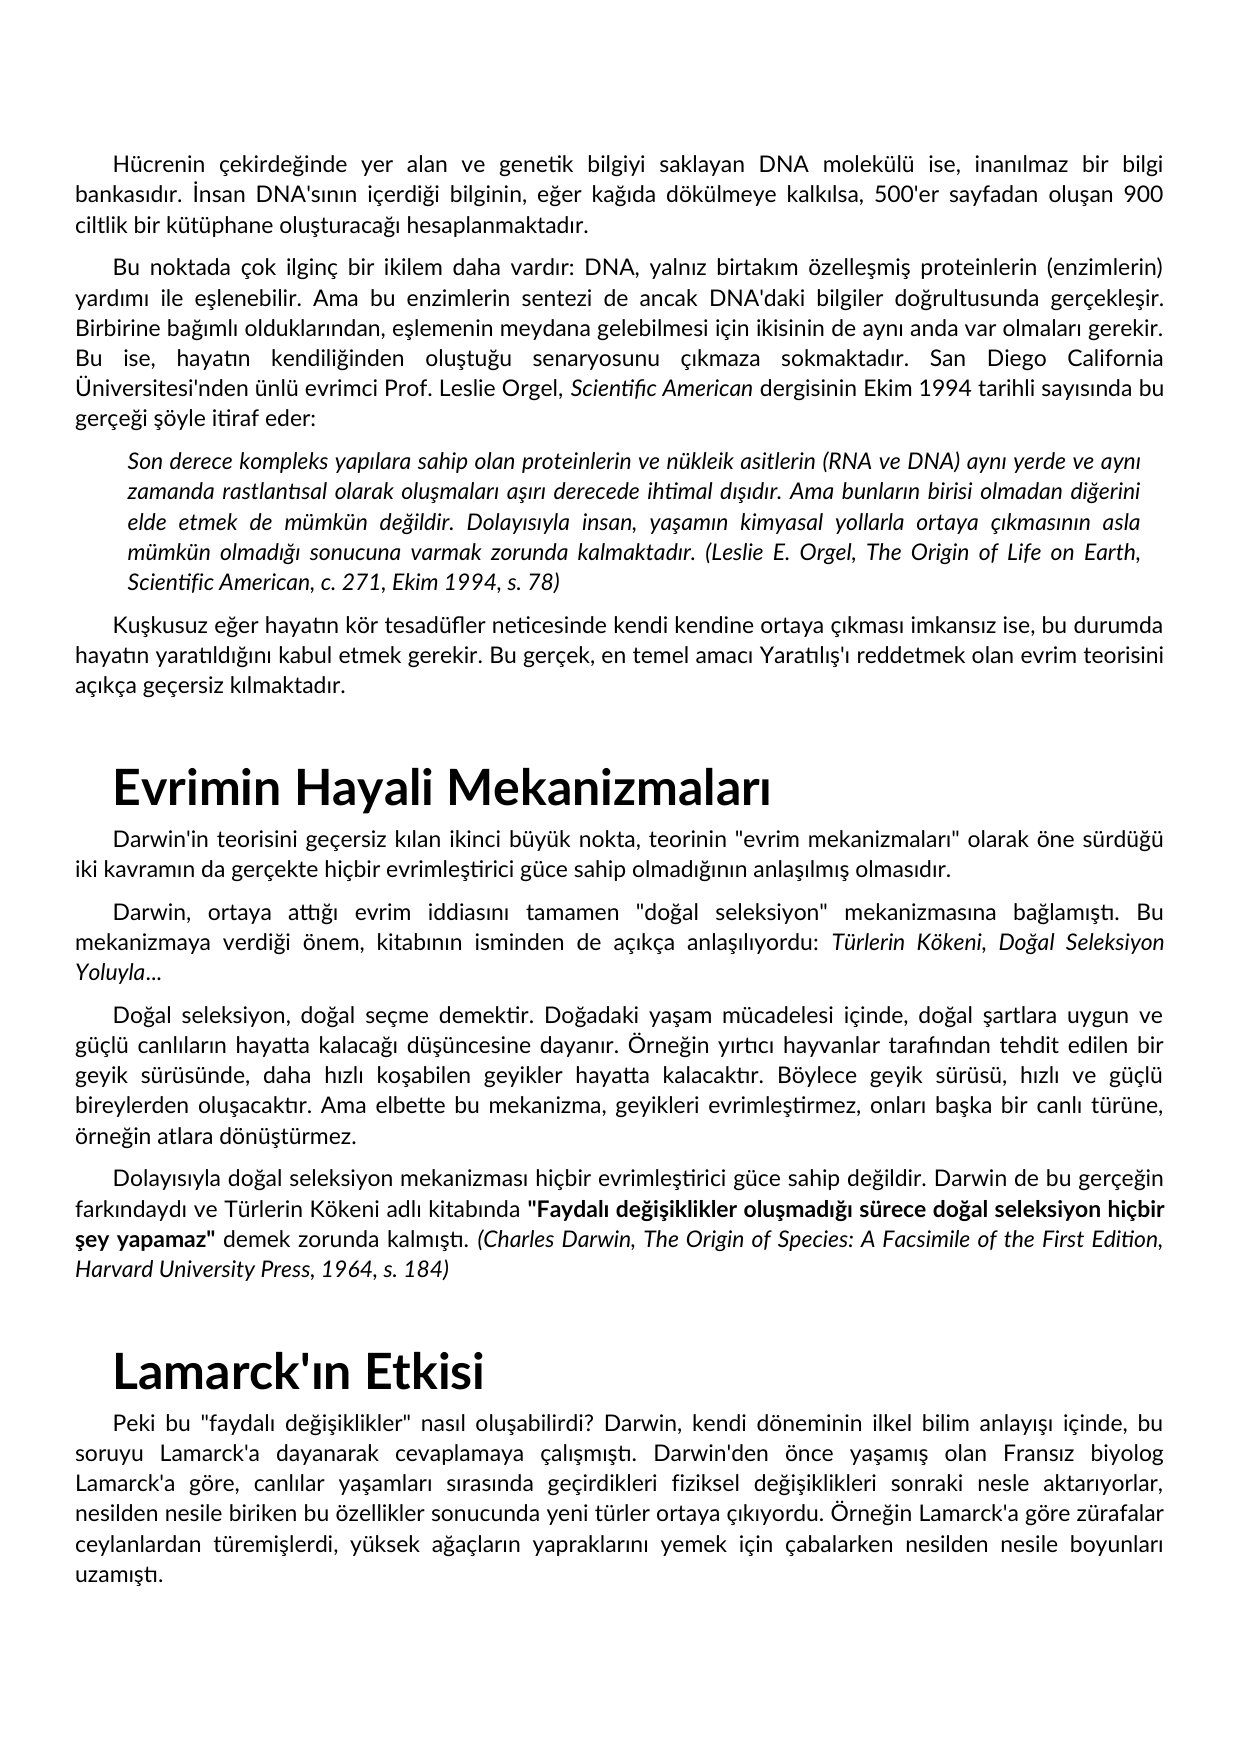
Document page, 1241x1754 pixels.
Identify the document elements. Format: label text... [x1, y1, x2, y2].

text Dolayısıyla doğal seleksiyon mekanizması hiçbir evrimleştirici güce sahip değildir. Darwin de bu gerçeğin farkındaydı ve Türlerin Kökeni adlı kitabında "Faydalı değişiklikler oluşmadığı sürece doğal seleksiyon hiçbir şey yapamaz" demek zorunda kalmıştı. (Charles Darwin, The Origin of Species: A Facsimile of the First Edition, Harvard University Press, 1964, s. 184) [75, 1164, 1165, 1282]
text Peki bu "faydalı değişiklikler" nasıl oluşabilirdi? Darwin, kendi döneminin ilkel bilim anlayışı içinde, bu soruyu Lamarck'a dayanarak cevaplamaya çalışmıştı. Darwin'den önce yaşamış olan Fransız biyolog Lamarck'a göre, canlılar yaşamları sırasında geçirdikleri fiziksel değişiklikleri sonraki nesle aktarıyorlar, nesilden nesile biriken bu özellikler sonucunda yeni türler ortaya çıkıyordu. Örneğin Lamarck'a göre zürafalar ceylanlardan türemişlerdi, yüksek ağaçların yapraklarını yemek için çabalarken nesilden nesile boyunları uzamıştı. [75, 1408, 1165, 1587]
text Doğal seleksiyon, doğal seçme demektir. Doğadaki yaşam mücadelesi içinde, doğal şartlara uygun ve güçlü canlıların hayatta kalacağı düşüncesine dayanır. Örneğin yırtıcı hayvanlar tarafından tehdit edilen bir geyik sürüsünde, daha hızlı koşabilen geyikler hayatta kalacaktır. Böylece geyik sürüsü, hızlı ve güçlü bireylerden oluşacaktır. Ama elbette bu mekanizma, geyikleri evrimleştirmez, onları başka bir canlı türüne, örneğin atlara dönüştürmez. [75, 1001, 1165, 1149]
subtitle Lamarck'ın Etkisi [112, 1340, 1165, 1400]
text Kuşkusuz eğer hayatın kör tesadüfler neticesinde kendi kendine ortaya çıkması imkansız ise, bu durumda hayatın yaratıldığını kabul etmek gerekir. Bu gerçek, en temel amacı Yaratılış'ı reddetmek olan evrim teorisini açıkça geçersiz kılmaktadır. [75, 610, 1165, 698]
text Hücrenin çekirdeğinde yer alan ve genetik bilgiyi saklayan DNA molekülü ise, inanılmaz bir bilgi bankasıdır. İnsan DNA'sının içerdiği bilginin, eğer kağıda dökülmeye kalkılsa, 500'er sayfadan oluşan 900 ciltlik bir kütüphane oluşturacağı hesaplanmaktadır. [75, 150, 1165, 238]
subtitle Evrimin Hayali Mekanizmaları [112, 756, 1165, 816]
text Bu noktada çok ilginç bir ikilem daha vardır: DNA, yalnız birtakım özelleşmiş proteinlerin (enzimlerin) yardımı ile eşlenebilir. Ama bu enzimlerin sentezi de ancak DNA'daki bilgiler doğrultusunda gerçekleşir. Birbirine bağımlı olduklarından, eşlemenin meydana gelebilmesi için ikisinin de aynı anda var olmaları gerekir. Bu ise, hayatın kendiliğinden oluştuğu senaryosunu çıkmaza sokmaktadır. San Diego California Üniversitesi'nden ünlü evrimci Prof. Leslie Orgel, Scientific American dergisinin Ekim 1994 tarihli sayısında bu gerçeği şöyle itiraf eder: [75, 253, 1165, 432]
text Son derece kompleks yapılara sahip olan proteinlerin ve nükleik asitlerin (RNA ve DNA) aynı yerde ve aynı zamanda rastlantısal olarak oluşmaları aşırı derecede ihtimal dışıdır. Ama bunların birisi olmadan diğerini elde etmek de mümkün değildir. Dolayısıyla insan, yaşamın kimyasal yollarla ortaya çıkmasının asla mümkün olmadığı sonucuna varmak zorunda kalmaktadır. (Leslie E. Orgel, The Origin of Life on Earth, Scientific American, c. 271, Ekim 1994, s. 78) [127, 447, 1143, 595]
text Darwin'in teorisini geçersiz kılan ikinci büyük nokta, teorinin "evrim mekanizmaları" olarak öne sürdüğü iki kavramın da gerçekte hiçbir evrimleştirici güce sahip olmadığının anlaşılmış olmasıdır. [75, 824, 1165, 882]
text Darwin, ortaya attığı evrim iddiasını tamamen "doğal seleksiyon" mekanizmasına bağlamıştı. Bu mekanizmaya verdiği önem, kitabının isminden de açıkça anlaşılıyordu: Türlerin Kökeni, Doğal Seleksiyon Yoluyla... [75, 897, 1165, 985]
